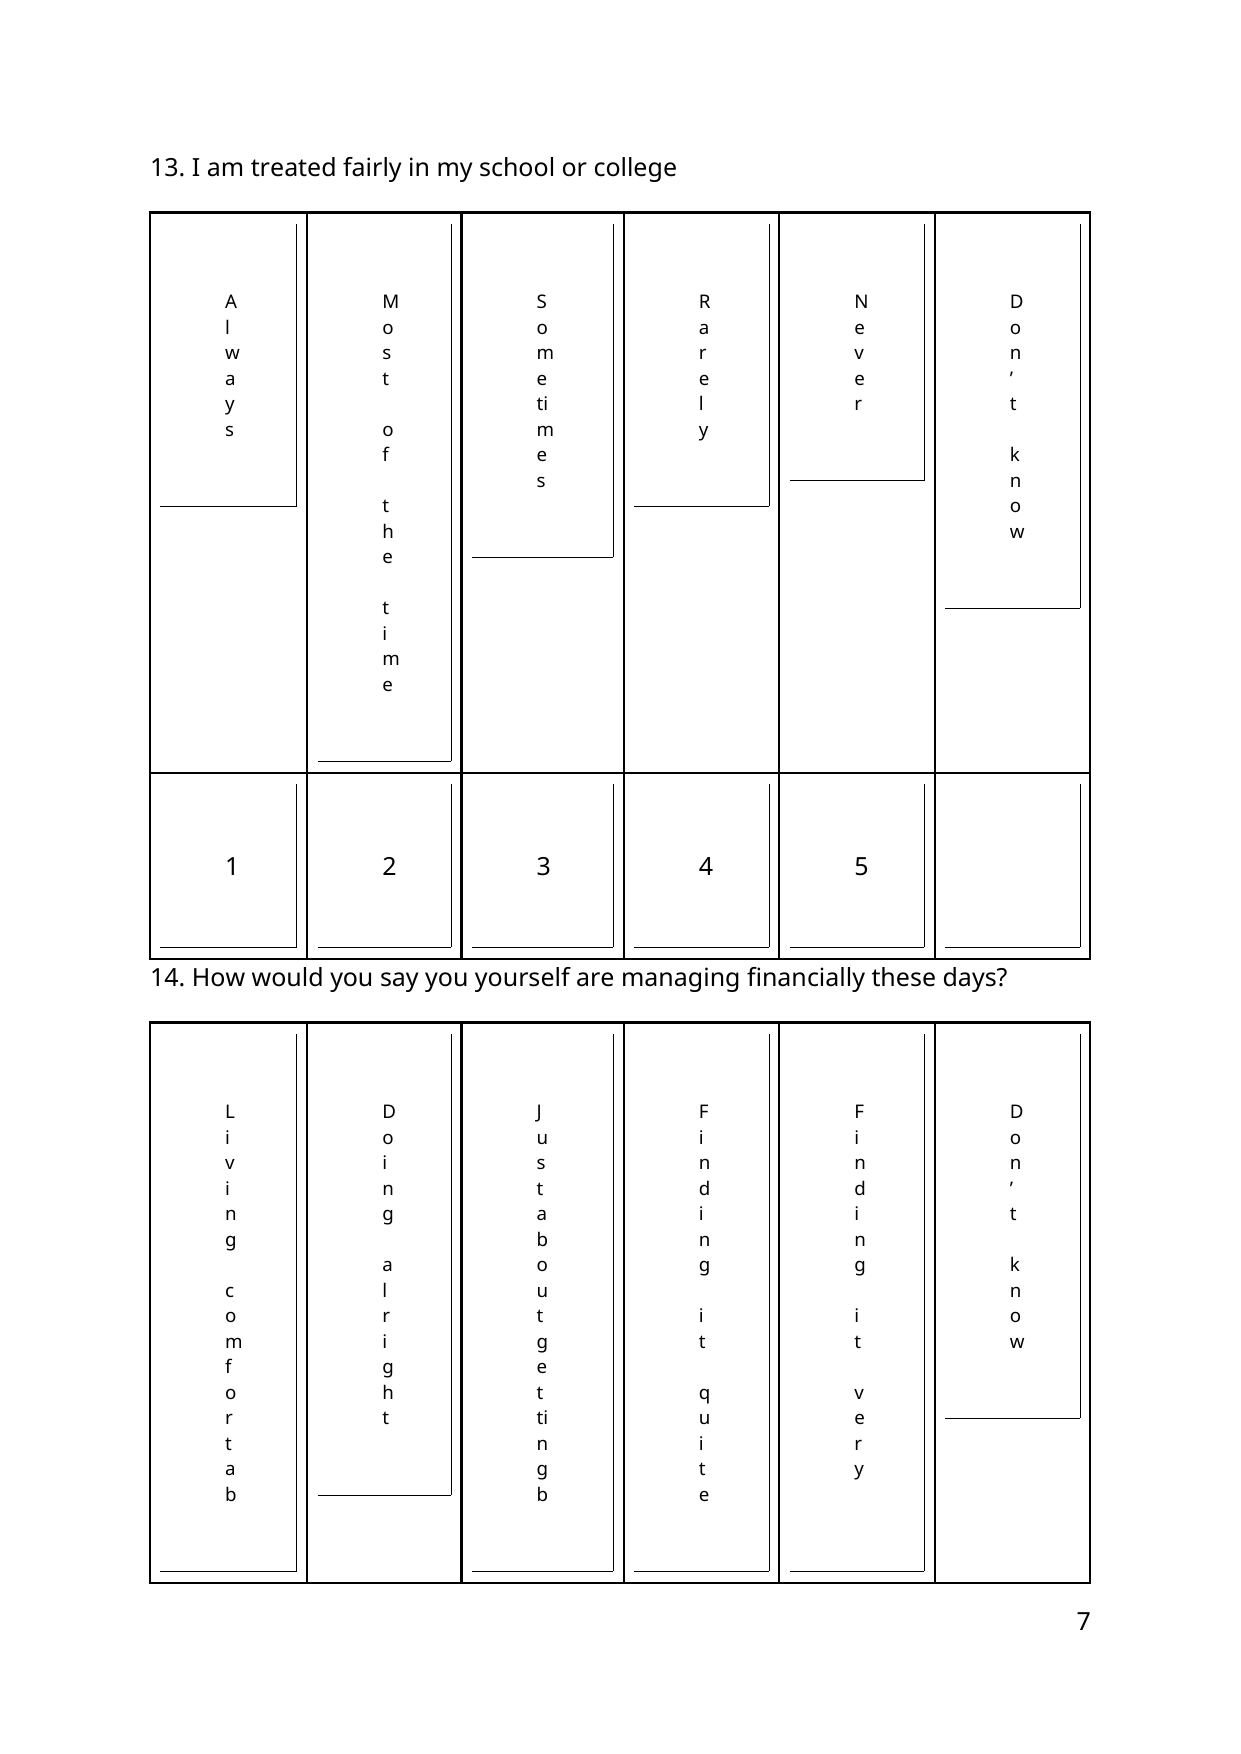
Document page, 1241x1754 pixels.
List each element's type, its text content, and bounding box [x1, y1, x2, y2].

subtitle 13. I am treated fairly in my school or college [150, 150, 1091, 184]
table_cell 5 [780, 774, 934, 958]
table_header Finding it very [780, 1024, 934, 1582]
table_header Living comfortab [151, 1024, 306, 1582]
table_header Doing alright [308, 1024, 460, 1582]
table_header Sometimes [463, 214, 623, 772]
table_header Rarely [625, 214, 778, 772]
subtitle 14. How would you say you yourself are managing financially these days? [150, 960, 1091, 994]
table_header Always [151, 214, 306, 772]
table_cell 3 [463, 774, 623, 958]
table_header Finding it quite [625, 1024, 778, 1582]
table_header Just about getting b [463, 1024, 623, 1582]
table_header Don’t know [936, 214, 1089, 772]
table_header Never [780, 214, 934, 772]
table_header Most of the time [308, 214, 460, 772]
table_cell 1 [151, 774, 306, 958]
table_cell 4 [625, 774, 778, 958]
table_cell 2 [308, 774, 460, 958]
table_cell [936, 774, 1089, 958]
table_header Don’t know [936, 1024, 1089, 1582]
